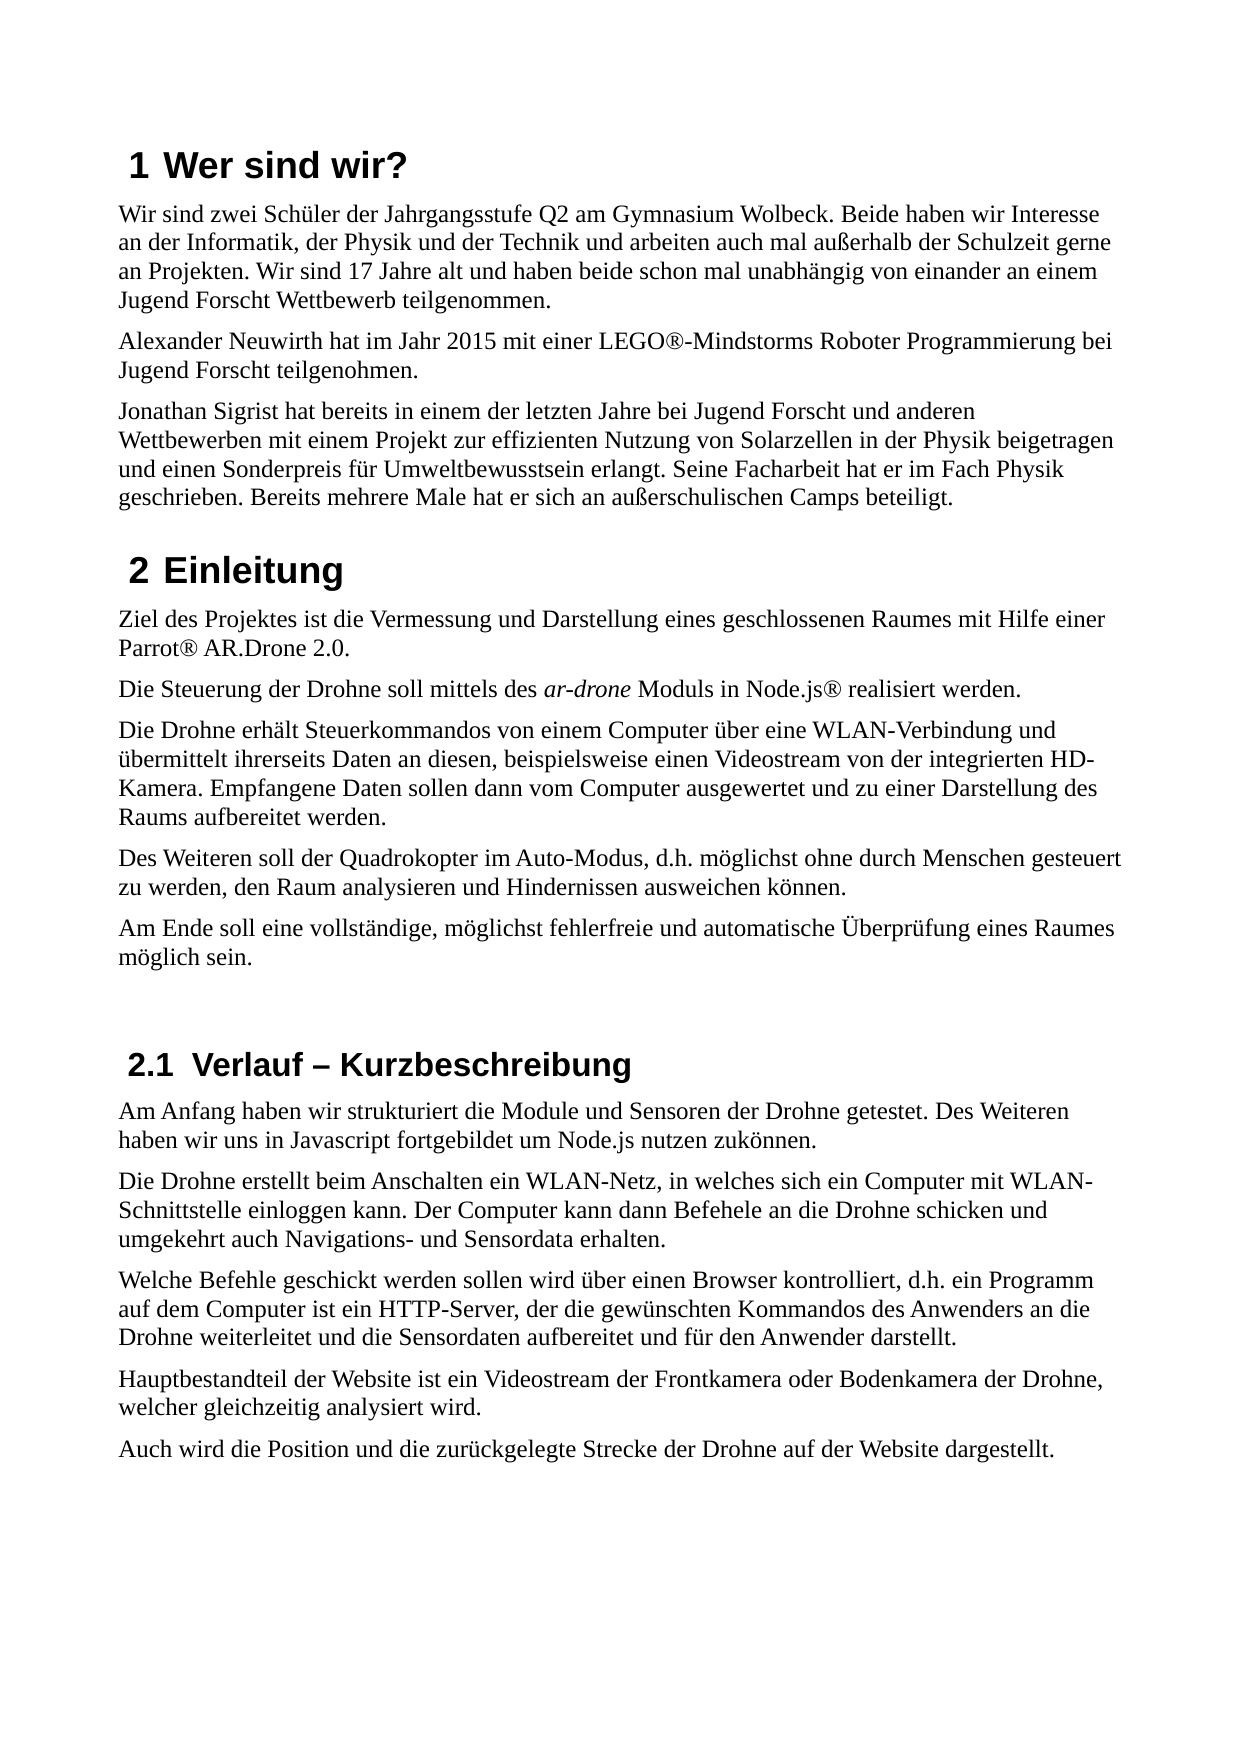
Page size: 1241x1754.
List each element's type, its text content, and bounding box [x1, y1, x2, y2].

text Wir sind zwei Schüler der Jahrgangsstufe Q2 am Gymnasium Wolbeck. Beide haben wir Interesse an der Informatik, der Physik und der Technik und arbeiten auch mal außerhalb der Schulzeit gerne an Projekten. Wir sind 17 Jahre alt und haben beide schon mal unabhängig von einander an einem Jugend Forscht Wettbewerb teilgenommen. [118, 199, 1122, 314]
text Hauptbestandteil der Website ist ein Videostream der Frontkamera oder Bodenkamera der Drohne, welcher gleichzeitig analysiert wird. [118, 1364, 1122, 1421]
subtitle Verlauf – Kurzbeschreibung [118, 1045, 1122, 1084]
subtitle Einleitung [118, 549, 1122, 592]
text Des Weiteren soll der Quadrokopter im Auto-Modus, d.h. möglichst ohne durch Menschen gesteuert zu werden, den Raum analysieren und Hindernissen ausweichen können. [118, 843, 1122, 901]
text Welche Befehle geschickt werden sollen wird über einen Browser kontrolliert, d.h. ein Programm auf dem Computer ist ein HTTP-Server, der die gewünschten Kommandos des Anwenders an die Drohne weiterleitet und die Sensordaten aufbereitet und für den Anwender darstellt. [118, 1265, 1122, 1351]
text Alexander Neuwirth hat im Jahr 2015 mit einer LEGO®-Mindstorms Roboter Programmierung bei Jugend Forscht teilgenohmen. [118, 326, 1122, 384]
text Auch wird die Position und die zurückgelegte Strecke der Drohne auf der Website dargestellt. [118, 1434, 1122, 1462]
text Die Drohne erstellt beim Anschalten ein WLAN-Netz, in welches sich ein Computer mit WLAN-Schnittstelle einloggen kann. Der Computer kann dann Befehele an die Drohne schicken und umgekehrt auch Navigations- und Sensordata erhalten. [118, 1166, 1122, 1252]
text Die Drohne erhält Steuerkommandos von einem Computer über eine WLAN-Verbindung und übermittelt ihrerseits Daten an diesen, beispielsweise einen Videostream von der integrierten HD-Kamera. Empfangene Daten sollen dann vom Computer ausgewertet und zu einer Darstellung des Raums aufbereitet werden. [118, 716, 1122, 831]
text Ziel des Projektes ist die Vermessung und Darstellung eines geschlossenen Raumes mit Hilfe einer Parrot® AR.Drone 2.0. [118, 604, 1122, 662]
subtitle Wer sind wir? [118, 143, 1122, 186]
text Jonathan Sigrist hat bereits in einem der letzten Jahre bei Jugend Forscht und anderen Wettbewerben mit einem Projekt zur effizienten Nutzung von Solarzellen in der Physik beigetragen und einen Sonderpreis für Umweltbewusstsein erlangt. Seine Facharbeit hat er im Fach Physik geschrieben. Bereits mehrere Male hat er sich an außerschulischen Camps beteiligt. [118, 396, 1122, 511]
text Am Anfang haben wir strukturiert die Module und Sensoren der Drohne getestet. Des Weiteren haben wir uns in Javascript fortgebildet um Node.js nutzen zukönnen. [118, 1096, 1122, 1154]
text Am Ende soll eine vollständige, möglichst fehlerfreie und automatische Überprüfung eines Raumes möglich sein. [118, 913, 1122, 971]
text Die Steuerung der Drohne soll mittels des ar-drone Moduls in Node.js® realisiert werden. [118, 674, 1122, 703]
